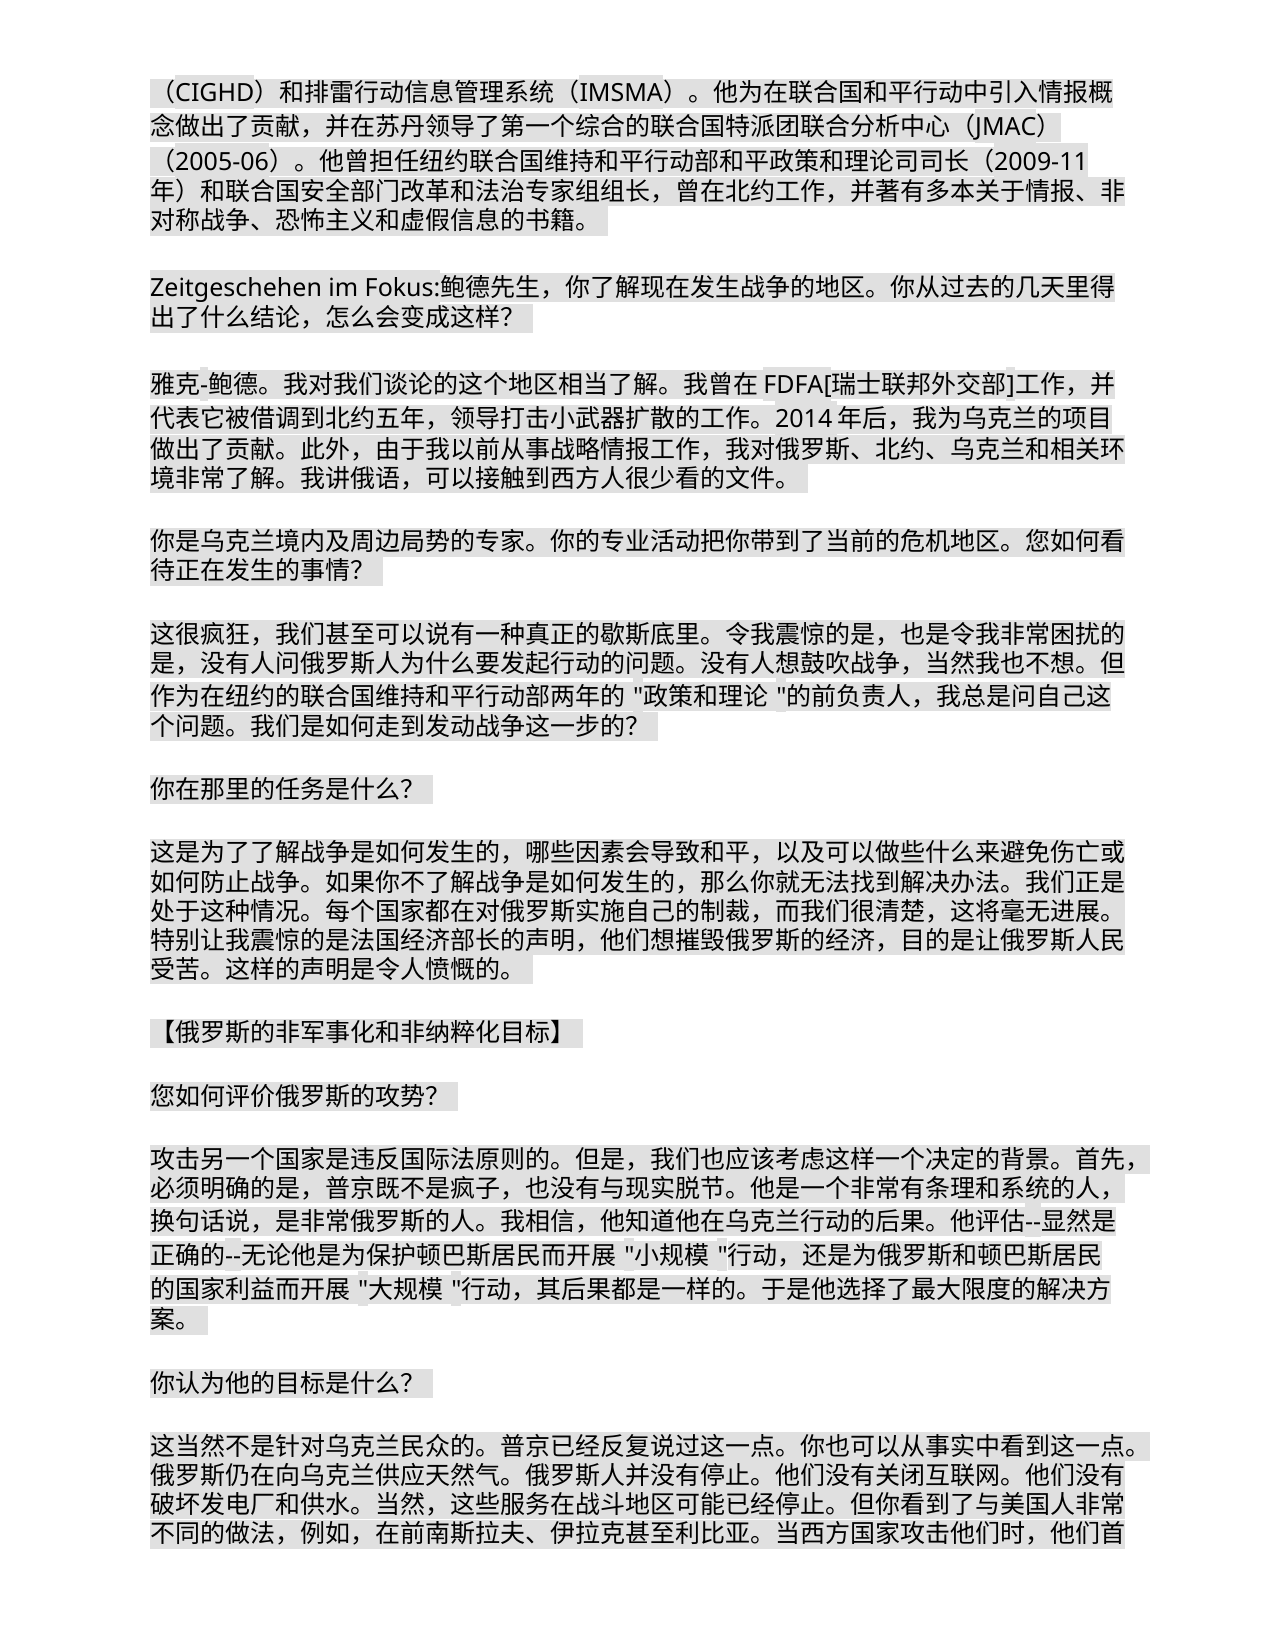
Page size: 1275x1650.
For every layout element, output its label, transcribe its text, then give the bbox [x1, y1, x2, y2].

text https://zeitgeschehen-im-fokus.ch/en/newspaper-ausgabe-en/article-translated-in-english.html#article_1319 使用deepl电脑翻译 "美国的政策一直是阻止德国和俄罗斯进行更紧密的合作" 乌克兰战争的历史、政治和经济背景 对雅克-鲍德的采访*。 *雅克-鲍德拥有日内瓦国际关系研究生院的计量经济学硕士学位和国际安全研究生学位，曾在瑞士军队中担任上校。他曾为瑞士战略情报局工作，并在卢旺达战争期间担任东扎伊尔难民营安全问题顾问（联合国难民署-扎伊尔/刚果，1995-1996）。他曾在纽约的联合国维和部（DPKO）工作（1997-99年），在日内瓦创建了国际人道主义排雷中心（CIGHD）和排雷行动信息管理系统（IMSMA）。他为在联合国和平行动中引入情报概念做出了贡献，并在苏丹领导了第一个综合的联合国特派团联合分析中心（JMAC）（2005-06）。他曾担任纽约联合国维持和平行动部和平政策和理论司司长（2009-11年）和联合国安全部门改革和法治专家组组长，曾在北约工作，并著有多本关于情报、非对称战争、恐怖主义和虚假信息的书籍。 Zeitgeschehen im Fokus:鲍德先生，你了解现在发生战争的地区。你从过去的几天里得出了什么结论，怎么会变成这样？ 雅克-鲍德。我对我们谈论的这个地区相当了解。我曾在FDFA[瑞士联邦外交部]工作，并代表它被借调到北约五年，领导打击小武器扩散的工作。2014年后，我为乌克兰的项目做出了贡献。此外，由于我以前从事战略情报工作，我对俄罗斯、北约、乌克兰和相关环境非常了解。我讲俄语，可以接触到西方人很少看的文件。 你是乌克兰境内及周边局势的专家。你的专业活动把你带到了当前的危机地区。您如何看待正在发生的事情？ 这很疯狂，我们甚至可以说有一种真正的歇斯底里。令我震惊的是，也是令我非常困扰的是，没有人问俄罗斯人为什么要发起行动的问题。没有人想鼓吹战争，当然我也不想。但作为在纽约的联合国维持和平行动部两年的 "政策和理论 "的前负责人，我总是问自己这个问题。我们是如何走到发动战争这一步的？ 你在那里的任务是什么？ 这是为了了解战争是如何发生的，哪些因素会导致和平，以及可以做些什么来避免伤亡或如何防止战争。如果你不了解战争是如何发生的，那么你就无法找到解决办法。我们正是处于这种情况。每个国家都在对俄罗斯实施自己的制裁，而我们很清楚，这将毫无进展。特别让我震惊的是法国经济部长的声明，他们想摧毁俄罗斯的经济，目的是让俄罗斯人民受苦。这样的声明是令人愤慨的。 【俄罗斯的非军事化和非纳粹化目标】 您如何评价俄罗斯的攻势？ 攻击另一个国家是违反国际法原则的。但是，我们也应该考虑这样一个决定的背景。首先，必须明确的是，普京既不是疯子，也没有与现实脱节。他是一个非常有条理和系统的人，换句话说，是非常俄罗斯的人。我相信，他知道他在乌克兰行动的后果。他评估--显然是正确的--无论他是为保护顿巴斯居民而开展 "小规模 "行动，还是为俄罗斯和顿巴斯居民的国家利益而开展 "大规模 "行动，其后果都是一样的。于是他选择了最大限度的解决方案。 你认为他的目标是什么？ 这当然不是针对乌克兰民众的。普京已经反复说过这一点。你也可以从事实中看到这一点。俄罗斯仍在向乌克兰供应天然气。俄罗斯人并没有停止。他们没有关闭互联网。他们没有破坏发电厂和供水。当然，这些服务在战斗地区可能已经停止。但你看到了与美国人非常不同的做法，例如，在前南斯拉夫、伊拉克甚至利比亚。当西方国家攻击他们时，他们首先摧毁了电力和水的供应以及整个基础设施。 为什么西方会有这样的行为？ 西方的方法--从作战理论的角度看这一点也很有意思--是基于这样的想法：如果你摧毁了基础设施，民众就会反抗不受欢迎的独裁者，而你将以这种方式摆脱他。这也是第二次世界大战期间的策略，当时德国的科隆、柏林、汉堡、德累斯顿等城市被轰炸。他们直接针对平民人口，这样就会有起义。政府通过起义失去了权力，而你在不危及自己军队的情况下赢得了战争。这就是理论。 俄罗斯的做法是什么？ 这是完全不同的。他们已经明确宣布了他们的目标。他们想要 "非军事化 "和 "非犹太化"。如果你诚实地关注局势，这正是他们正在做的事情。当然，战争就是战争，令人遗憾的是，在这个过程中总会有人死亡，但看看数字是怎么说的也很有意思。周五（3月4日），联合国报告说有265名乌克兰平民死亡。晚上，俄罗斯国防部称死亡士兵人数为498人。这意味着，俄罗斯军队的受害者多于乌克兰方面的平民。如果你现在将其与伊拉克或利比亚进行比较，那么它与西方的战争正好相反。 它是否与西方代表的方式相矛盾？ 是的，我们的媒体声称，俄罗斯人想要摧毁一切，但这显然不是事实。我还对我们的媒体描绘普京突然决定攻击和征服乌克兰的方式感到不安。美国警告了几个月，说会有一场突袭，但什么都没有发生。顺便说一句，情报部门和乌克兰领导人一再否认美国的这种警告。如果你仔细看一下军事报告和地面上的准备工作，你可以很清楚地看到。普京在2月中旬之前都没有进攻乌克兰的打算。 为什么会发生这种变化？发生了什么？ 你必须先知道一些事情，否则你就不会明白。2021年3月24日，乌克兰总统泽伦斯基发布总统令，收复克里米亚。然后他开始将乌克兰军队向南和向东南移动，向顿巴斯移动。因此，一年来，我们在乌克兰南部边境的军队长期集结。这就解释了为什么在2月底，俄乌边境没有乌克兰军队。泽伦斯基一直声称，俄罗斯人不会攻击乌克兰。乌克兰国防部长也一再确认这一点。同样，乌克兰安全委员会负责人在12月和1月确认，没有迹象表明俄罗斯会攻击乌克兰。 这是个骗局吗？ 不，他们说了好几次，我相信普京，他也多次说过，顺便说一下，他不想进攻。很明显，有来自美国的压力。 美国对乌克兰本身没有什么兴趣。此时，他们想加大对德国的压力，让其关闭北溪二期。他们希望乌克兰向俄罗斯挑衅，如果俄罗斯做出反应，北溪二期就会被搁置。在奥拉夫-肖尔茨访问华盛顿时，曾暗指这样的情景，而肖尔茨显然不想与之为伍。这不仅仅是我的观点，也有美国人这样理解。目标是北溪二号，大家不要忘记，北溪二号是应德国人的要求建造的。从根本上说，它是一个德国项目。因为德国需要更多的天然气来实现其能源和气候目标。 【"在一场核战争中，欧洲将成为战场"】 美国为什么要推动这个？ 自第二次世界大战以来，美国的政策一直是阻止德国和俄罗斯或苏联更紧密地合作。尽管德国人在历史上对俄罗斯人有一种恐惧。但这是欧洲的两个最大的大国。历史上，德国和俄罗斯之间一直存在着经济关系。美国一直试图阻止这一点。人们不应忘记，在核战争中，欧洲将是战场。这意味着，在这种情况下，欧洲和美国的利益不一定相同。这就解释了为什么在1980年代，苏联支持德国的和平主义运动。德国和俄罗斯之间更紧密的关系将使美国的核战略失去作用。 美国一直在批评能源依赖性？ 具有讽刺意味的是，美国批评德国或欧洲对俄罗斯的能源依赖。俄罗斯是美国的第二大石油供应国。美国主要从加拿大购买石油，然后从俄罗斯购买，其次是墨西哥和沙特阿拉伯。这意味着美国对俄罗斯有依赖性。例如，在火箭发动机方面也是如此。这并不困扰美国。但是，欧洲人依赖俄罗斯，确实让美国感到困扰。 在冷战期间，俄罗斯，也就是苏联，总是履行所有的天然气合同。俄罗斯在这方面的思维方式与瑞士人非常相似。俄罗斯有一种守法的心态；它觉得受到规则的约束，非常像瑞士。这并不意味着他们没有情感，但当规则适用时，你会按规则行事。在冷战时期，苏联从未将贸易和政治联系起来。在这方面，与乌克兰有关的争端主要是政治性的。 布热津斯基关于乌克兰是支配亚洲的关键的理论在这里也起了作用？ 布热津斯基当然是一个伟大的思想家，并且仍然影响着美国的战略思维。但我不认为这一方面是这次特定危机的关键。乌克兰当然很重要。但谁主宰或控制乌克兰的问题并不是这里的主要问题。俄罗斯人的目的不是要控制乌克兰。乌克兰问题对俄罗斯来说，就像对其他国家一样，是一个战略问题。 那是什么意思？ 在目前到处举行的整个讨论中，关键的事情被忽略了。当然，人们在谈论核武器，但这就像在电影中一样。现实却有些不同。俄罗斯人希望北约和俄罗斯之间有一段距离。北约的核心要素是美国的核力量。这就是北约的本质。当我在北约工作时，延斯-斯托尔滕贝格--他当时是我的老板--经常说。"北约是一个核大国"。今天，美国在波兰和罗马尼亚部署了导弹系统，其中包括MK-41发射器系统。 这些是防御性武器吗？ 当然，美国说它们是纯防御性的。你确实可以从这些发射器发射反弹道导弹。但你也可以用同样的系统发射核导弹。这些坡道离莫斯科只有几分钟的路程。如果在欧洲紧张局势加剧的情况下，俄罗斯人通过卫星图像或情报探测到这些发射台周围的活动，表明正在准备发射，他们会等到核导弹可能向莫斯科发射吗？ 可能不会... ...当然不会。他们会立即发动先发制人的打击。美国退出《反弹道导弹条约》[Anti-Ballistic Missile Treaty]后，整个局势升级了。根据《反弹道导弹条约》，他们不能在欧洲部署这种系统。这个想法正是为了在发生对抗的情况下保持一定的反应时间。这是因为错误可能发生。 我们在冷战期间有类似的东西。核导弹之间的距离越大，你就有越多的时间做出反应。如果导弹部署在离俄罗斯领土太近的地方，在受到攻击时就没有时间作出反应，你就有可能更快地陷入全面核战争。这影响到所有邻国。俄罗斯人意识到了这一点，这就是他们创建华沙条约的原因。 【核武器的重要性正在增加】 首先是北约... 北约成立于1949年，华沙条约组织仅在6年后成立。其原因是联邦德国的重新武装以及它在1955年加入北约。如果你看一下1949年的地图，你可以看到北约的核大国和苏联之间有非常大的差距。当北约通过包括德国在内的方式向俄罗斯边境移动时，俄罗斯的反应是建立了华沙条约组织。当时，东欧国家已经全部是共产主义，并被自己的共产党严格控制。几乎比苏联本身还要糟糕。苏联希望在它周围有一个安全地带，所以它创建了华沙条约组织。它想保持一个 "冰原"，以便它可以尽可能长时间地发动常规战争。这就是它的想法：尽可能长时间地留在常规战争中，避免直接进入核战争。 今天仍然是这样吗？ 冷战结束后，核战略在某种程度上被遗忘。安全不再是核武器的问题。伊拉克战争、阿富汗战争都是使用常规武器的战争，核问题在某种程度上已经远离了人们的视线。但俄罗斯人并没有忘记这一点。他们的思维非常具有战略性。当时，我参观了莫斯科的伏罗希洛夫总参谋部学院。在那里你可以看到人们如何思考。他们从战略上思考，在战争时期应该如何思考。 今天你能看到这一点吗？ 今天你可以非常清楚地看到这一点。普京的人从战略上思考。俄罗斯人有战略思维，有行动思维，也有战术思维。西方国家，正如我们在阿富汗或伊拉克看到的，没有战略。这正是法国人在马里遇到的问题。马里现在已经要求他们离开这个国家，因为法国人在没有战略和战略目标的情况下杀人。俄罗斯人则完全不同，他们有战略思维。他们有一个目标。普京也是如此。 在我们的媒体上一再报道，普京已经将核武器带入了游戏。你也听说了吗？ 是的，弗拉基米尔-普京在2月27日将其核力量置于一级警戒状态。但这只是故事的一半。2月11日至12日，安全会议在慕尼黑举行。泽伦斯基在那里。他表示，他想获得核武器。这被解释为一种潜在的威胁，克里姆林宫亮起了红灯。为了理解这一点，我们必须提醒1994年的《布达佩斯协议》。那是关于销毁前苏联各共和国领土上的核导弹，从而使俄罗斯成为唯一的核国家。乌克兰也把核武器交给了俄罗斯，而俄罗斯则保证其边界的不可侵犯性作为回报。当克里米亚在2014年回到俄罗斯时，乌克兰说它也不会再遵守1994年的协议。 回到核武器上。普京到底说了什么？ 如果泽伦斯基想拿回核武器，这对普京来说肯定是不能接受的。如果你的核武器就在边境上，那么预警时间就会非常少。在马克龙访问后的新闻发布会上，和普京明确表示，如果北约和俄罗斯之间的距离太小，这可能会在无意中导致复杂化。但决定性的因素是在针对乌克兰的行动开始时，法国外长威胁普京，宣布北约是一个核国家。普京对此的反应是提高了其核力量的警戒级别。当然，我们的媒体并没有提到这一点。普京是一个现实主义者；他脚踏实地，目的明确。 是什么促使普京现在进行军事干预？ 2021年3月24日，泽伦斯基发布总统令，用武力重新征服克里米亚。他开始准备这样做。这是否是他的真实意图或只是一个政治花招，我们不得而知。然而，我们看到的是，他在顿巴斯地区和南部的克里米亚地区大规模加强了乌克兰军队。当然，俄罗斯人已经注意到了这一点。与此同时，北约在4月份在波罗的海和黑海之间进行了大规模的演习。这可以理解为促使俄罗斯人做出反应。他们在南部军区举行了演习，以展示旗帜。此后事情趋于平静，9月，俄罗斯举行了计划已久的 "Zapad 21 "演习。这些演习每四年进行一次。在演习结束时，一些部队仍留在白俄罗斯附近。这些是东部军区的部队。留在那里的大部分装备是为今年年初与白俄罗斯计划进行的大型演习而保留的。 西方国家对此有何反应？ 欧洲，特别是美国将此解释为加强了对乌克兰的进攻能力。独立军事专家，但也是乌克兰安全委员会的负责人说，当时没有进行战争准备。俄罗斯在10月留下的装备显然不是为了进攻性行动。然而，所谓的西方军事专家，特别是法国的军事专家，立即将此解释为战争准备，并开始指定普京为疯狂独裁者。从2021年10月底到今年年初，局势就是这样演变的。美国和乌克兰在这个问题上的沟通方式是非常矛盾的。一个警告说有进攻计划，而另一个则否认。这是一个永久性的来回。 欧安组织报告称乌克兰在2月份对卢甘斯克和顿涅茨克人民共和国进行了猛烈炮击 2月份发生了什么？ 在1月底，情况似乎有所发展。看起来美国与泽伦斯基进行了交谈，并且可以观察到轻微的变化。从2月初开始，美国谈论俄罗斯即将发动的攻击，并开始散布攻击方案。安东尼-布林肯在联合国安理会上介绍了根据美国情报，俄罗斯的攻击将如何展开。这让人想起了2002/2003年攻击伊拉克之前的情况。在那里，情况据称也是以情报分析为基础的。当时的情况也不是这样。当时，中情局并不相信伊拉克存在大规模杀伤性武器。因此，唐纳德-拉姆斯菲尔德没有依靠中央情报局，而是依靠国防部内的一个小型机密小组，该小组是专门为规避中央情报局的分析而设立的。 今天的信息是从哪里来的？ 在乌克兰问题上，布林肯也做了完全相同的事情。人们可以注意到，在俄罗斯攻势之前的整个讨论中，完全没有中情局和西方情报机构的身影。布林肯告诉我们的一切都来自于他自己在部门内成立的 "老虎小组"。提交给我们的这些方案并不是来自于情报分析，而是来自于自称是专家的人，他们编造了一个带有政治目的的方案。俄罗斯人即将发动袭击的谣言就是这样诞生的。因此，2月16日，乔-拜登说他知道俄罗斯人即将发动攻击。但当被问及他是如何知道的时，他回答说美国有良好的情报能力，而没有提到中央情报局或国家情报局。 那么，2月16日是否发生了什么？ 当天，乌克兰军队沿停火线，即所谓的 "接触线 "违反停火的情况极端增加。在过去的八年里，一直都有违反行为，但从2月12日开始，违反行为极端增加，包括爆炸，特别是在顿涅茨克和卢甘斯克地区。我们知道这一点，因为欧安组织驻顿巴斯特派团报告了这一点。这些报告可以在欧安组织的 "每日报告 "中看到。 乌克兰军队的目标是什么？ 这当然是对顿巴斯的攻势的最初阶段。当炮火加剧时，两个共和国的当局开始将平民疏散到俄罗斯。在一次采访中，谢尔盖-拉夫罗夫提到超过10万名难民。在俄罗斯，这被认为是即将开展大规模行动的迹象。 其后果是什么？ 乌克兰军队的这一行动实际上触发了一切。在这一点上，普京很清楚，乌克兰将对这两个共和国发动进攻。2月15日，俄罗斯议会，即杜马，通过了一项决议，提议承认他们的独立。起初普京没有反应，但随着攻击的加剧，他在2月21日决定对议会的要求作出积极回应。 【乌克兰右翼极端主义的根源】 普京为什么要采取这一步骤？ 在这种情况下，他没有什么选择，只能这样做，因为如果他不采取任何措施保护顿巴斯的俄语人口，俄罗斯民众不会理解。对普京来说，很清楚的是，无论他的反应和干预只是为了帮助各共和国，还是为了入侵乌克兰，西方在任何情况下都会以大规模制裁作为反应。因此，作为第一步，他承认了这两个共和国的独立。然后，在同一天，他与这两个共和国分别缔结了友好合作条约。从那时起，他可以援引《联合国宪章》第51条，允许他在集体防卫和自卫的框架内进行干预，协助这两个共和国。因此，他为其军事干预建立了法律基础。 但他不仅帮助各共和国，还攻击了整个乌克兰？ 普京有两个选择：第一，简单地帮助讲俄语的顿巴斯地区对抗乌克兰的军事攻势；第二，对乌克兰进行更深入的攻击，使其军事能力失效。他还考虑到，无论他做什么，制裁都会雨过天晴。这就是为什么他明确选择了最大的变种；然而必须指出，普京从未说过他想接管乌克兰。他的目标很明确：非军事化和非纳粹化。 这些目标的背景是什么？ 非军事化是可以理解的，因为乌克兰在南部、顿巴斯和克里米亚之间聚集了全部军队。一个快速的行动将使其能够包围这些部队。这就是所发生的事情，乌克兰军队的很大一部分目前被包围在顿巴斯地区的一个大锅里，在斯拉维扬斯克、克拉马托尔斯克和塞维罗多涅茨克之间。俄国人已经将其包围，并正在将其消灭。剩下的就是所谓的非军事化。当俄罗斯人这样说时，这并不是一句空话。为了弥补乌克兰军队的不可靠，自2014年以来发展了强大的准军事部队，包括，例如，著名的亚速团。但还有很多。有大量这样的团体在乌克兰人的指挥下，但并非完全由乌克兰人组成。例如，亚速团由19个民族组成，包括法国人，甚至瑞士人等。这是一个真正的外国军团。据路透社报道，这些极右翼团体总共有大约10万名战士。 为什么有这么多的准军事组织？ 2015/2016年，我和北约一起在乌克兰。乌克兰有一个大问题，他们正在耗尽士兵，因为乌克兰军队有很多因非战斗行动而死亡的人。他们有很多人死于自杀和酗酒问题。他们在寻找新兵方面遇到了困难。由于我在联合国的经验，我被要求提供帮助。因此，我去了乌克兰几次。主要的一点是，军队在民众中没有信誉，在军队内部也没有信誉。这就是为什么乌克兰越来越鼓励和发展准军事部队。他们是由右翼极端主义驱动的狂热分子。 右翼极端主义从何而来？ 它的起源可以追溯到20世纪30年代。在被称为 "大饥荒 "的极端饥荒年代，出现了对苏维埃政权的抵抗。为了资助苏联的现代化建设，斯大林没收了收成，造成前所未有的饥荒。NKVD，即克格勃的前身（同时也是内务部和安全机构），执行了这一政策。NKVD是以领土为基础组织的，在乌克兰，有许多犹太人担任高级指挥职务。结果，一切都变得有点混乱：对共产党人的仇恨、对俄罗斯人的仇恨和对犹太人的仇恨。第一个极右翼团体可以追溯到这个时期，而且它们仍然存在。二战期间，德国人需要这些团体，如斯捷潘-班德拉的OUN、乌克兰起义军等，在苏联后方作战。当时，第三帝国的部队被视为解放者，如1943年从苏联人手中解放哈尔科夫的党卫军第二装甲师 "Das Reich"，至今仍在乌克兰受到庆祝。这种极右翼抵抗的地理中心在利沃夫，即今天的利沃夫，位于加利西亚。这个地区甚至有它 "自己的 "第14装甲掷弹兵师SS "Galizien"，一个完全由乌克兰人组成的党卫军师。 OUN在第二次世界大战期间成立，并在苏联时期幸存下来？ 第二次世界大战后，敌人是苏联。苏联在战争期间没有成功地完全消灭这些反苏运动。美国、法国和英国意识到OUN可能是有用的，并支持它以破坏和武器对抗苏联。直到20世纪60年代初，乌克兰叛乱分子一直得到西方国家通过秘密行动的支持，如 "空气动力"、"宝贵"、"米诺斯"、"卡帕乔 "和其他。从那时起，乌克兰一直与西方和北约保持着密切的关系。今天，正是由于乌克兰军队的软弱，才导致了对狂热部队的使用。我认为，新纳粹这个词并不完全准确。他们有非常相似的想法，他们带着他们的符号，他们是暴力和反犹太主义的，但他们并没有真正受到一种学说或政治项目的指导。 2014年后，为安抚乌克兰局势达成了两项协议。在目前的争端背景下，这些协议的意义何在？ 是的，这一点很重要，因为不遵守这两项协议基本上导致了今天的战争。自2014年以来，据说有一个解决冲突的办法，即明斯克协议。到2014年9月，很明显，乌克兰军方无法管理冲突，尽管它得到了北约的建议。它经常失败。这就是为什么它不得不在2014年9月承诺执行明斯克一号协议。这是乌克兰政府与顿涅茨克和卢甘斯克两个自封的共和国的代表之间的协议，有欧洲和俄罗斯的担保人。 【欧盟和美国的双重性】 这两个共和国的基础是如何形成的？ 为了理解，我们需要稍微回顾一下历史。2013年秋天，欧盟希望与乌克兰缔结一项贸易和经济协议。欧盟为乌克兰提供了补贴、出口和进口等方面的发展保障。乌克兰当局希望缔结该协议。但这并不是没有问题的，因为乌克兰的工业和农业在质量和产品方面都是面向俄罗斯的。例如，乌克兰人正在为俄罗斯飞机开发发动机，而不是为欧洲或美国飞机。因此，工业的总体方向是面向东方，而不是西方。就质量而言，乌克兰很难与欧洲市场竞争。因此，当局希望与欧盟合作，同时与俄罗斯保持经济关系。 这有可能吗？ 就其本身而言，俄罗斯对乌克兰的计划没有异议。但它也希望保持与乌克兰的经济关系。因此，它建议成立一个三方工作组，制定两个协议：一个是乌克兰和欧盟之间的协议，另一个是乌克兰和俄罗斯之间的协议。其目的是为了涵盖所有各方的利益。但正是欧盟通过巴罗佐要求乌克兰在俄罗斯和欧盟之间做出选择。然后乌克兰要求有时间考虑解决方案，并要求暂停整个进程。此后，欧盟和美国没有公平竞争。 为什么？ 西方媒体的标题是。"俄罗斯向乌克兰施压以阻止与欧盟签订条约"。这不是真的。事实并非如此。乌克兰政府继续表现出对与欧盟签订条约的兴趣，但只是希望有更多的时间来思考和考虑解决这一复杂情况。但欧洲媒体并没有这样说。接下来的几天，来自该国西部的右翼极端分子出现在基辅的Maidan上。在西方国家的批准和支持下，那里发生的一切确实很可怕。但在这里详细说明一切将超出我们的范围。 民选总统亚努科维奇被推翻后发生了什么？ 从民族主义极右政变中产生的新的临时政府，作为其第一个正式行为，立即改变了关于乌克兰官方语言的法律。这表明，政变与民主无关，而是组织起义的极端民族主义者的产物。这一法律变化在讲俄语的地区引发了一场风暴。在南部俄语区的所有城市，敖德萨、马里乌波尔、顿涅茨克、卢甘斯克、克里米亚等地都组织了大规模的示威活动。乌克兰当局以一种非常大规模和野蛮的方式作出反应，召集军队。敖德萨、哈尔科夫、第聂伯罗彼得罗夫斯克、卢甘斯克和顿涅茨克短暂宣布成立自治共和国。他们以极端残酷的方式进行了斗争，最终留下了两个。顿涅茨克和卢甘斯克宣布了自己的自治共和国。 他们是如何使自己的身份合法化的？ 他们在2014年5月举行了公民投票，以获得自治权，这非常非常重要。如果你看看我们的媒体在过去几个月里，他们只谈论 "分离主义者"。但这八年来完全是个谎言：他们总是谈论分离主义者，但这是错误的，因为公投非常清楚地提到了乌克兰内部的自治。这些共和国想要某种瑞士式的解决方案，可以这么说。人民接受自治后，当局要求俄罗斯承认这些共和国，但普京政府拒绝了。 【克里米亚的独立斗争】 克里米亚的发展不也与此有关吗？ 我们忘了，克里米亚是独立的，甚至在乌克兰独立之前。1991年1月，当苏联仍然存在的时候，克里米亚举行了全民投票，要求由莫斯科而不是基辅管理。因此，它成为一个自治的苏维埃社会主义共和国。乌克兰直到6个月后的1991年8月才举行自己的独立公投。当时，克里米亚不认为自己是乌克兰的一部分。但乌克兰并没有接受这一点。从1991年到2014年，这两个实体之间的斗争一直在进行。克里米亚有自己的宪法，有自己的当局。1995年，在《布达佩斯备忘录》的鼓励下，乌克兰用特种部队推翻了克里米亚政府并废除了其宪法。但这一点从未被提及，因为它将为当前的发展带来完全不同的启示。 克里米亚的人民想要什么？ 事实上，克里米亚人认为自己是独立的。从1995年起，克里米亚由基辅的法令来管理。这与1991年的公投完全相悖，这也解释了为什么克里米亚在2014年非法政变后，新的极端民族主义政府在乌克兰上台后举行了新的公投。其结果与30年前的结果非常相似。公投后，克里米亚要求加入俄罗斯联邦。不是俄罗斯征服了克里米亚，而是人民授权其当局要求俄罗斯接纳他们。1997年，俄罗斯和乌克兰之间还有一个友好条约，乌克兰在其中保证了该国少数民族的文化多样性。2014年2月，当俄语被禁止作为官方语言时，这就违反了这一条约。 现在很明显，那些不知道这一切的人，有可能会误判形势。 回到《明斯克协议》。除了乌克兰和各自治共和国之外，还有担保人，德国和法国站在乌克兰一边，俄罗斯站在自封的各共和国一边。他们在欧安组织的框架内发挥了这个作用。欧盟没有参与，这只是欧安组织的事情。明斯克一号协议签署后，乌克兰立即对这两个自治共和国发起了反恐行动。乌克兰政府完全无视它刚刚签署的协议，开展了这次行动。乌克兰军队在Debaltsevo再次遭受彻底失败。这是一场大败。 这是否也是在北约的支持下发生的？ 是的，人们想知道北约军事顾问做了什么，因为叛军的武装力量完全击败了乌克兰军队。 这导致了第二项协议，即2015年2月签署的明斯克协议，该协议是联合国安理会决议的基础。因此，根据国际法，该协议具有约束力，必须予以执行。 这是否也受到了联合国的监督？ 没有，没有人关心，除了俄罗斯，没有人要求遵守明斯克二号协议。突然间，只有诺曼底模式的谈论。但这完全没有意义。这个 "格式 "是在2014年6月庆祝D日的时候诞生的。战争的前主角、盟国元首以及德国、乌克兰和其他国家的代表被邀请。在诺曼底模式中，只有国家元首的代表，自治共和国显然没有出席。乌克兰不想与卢甘斯克和顿涅茨克的代表交谈。但如果你读了明斯克协议，乌克兰政府和各共和国之间应该有一个协商，以便修改乌克兰的宪法。所以这是一个乌克兰内部的进程，但这不是乌克兰政府想要的。 但乌克兰人也签署了该协议... ...是的，但乌克兰总是想把他们的国内问题归咎于俄罗斯。乌克兰人声称，俄罗斯袭击了乌克兰，这就是问题的根源。但很明显，这是一个国内问题。自2014年以来，欧安组织监察员从未见过俄罗斯的军事单位。两项协议都非常清楚和准确：解决方案必须在乌克兰境内找到。这是一个在国内获得一定自主权的问题，只有乌克兰可以解决这个问题。这与俄罗斯没有关系。 为此，我们需要对宪法进行规定的调整。 是的，没错，但还没有做到。乌克兰在这方面没有采取任何措施。联合国安全理事会的成员也没有对此作出承诺，相反。局势一点也没有改善。 俄罗斯是如何表现的？ 俄罗斯的立场始终未变。它希望《明斯克协议》能够得到执行。八年来，它从未改变过自己的立场。在这八年里，出现了各种侵犯边界的行为，炮击等等，但俄罗斯从未对协议的履行提出质疑。 乌克兰是如何进行的？ 乌克兰在去年7月初颁布了一项法律。这是一部根据种族给予公民不同权利的法律。这很容易让人联想到1935年的纽伦堡种族法。只有真正的乌克兰人有充分的权利，而所有其他人只有有限的权利。就在这之后，普京写了一篇文章，解释了乌克兰的历史成因。他批评说，可以对乌克兰族和俄罗斯族等进行区分。他写文章是为了回应这项法律。但在欧洲，这被解释为他不承认乌克兰是一个国家，他的文章试图为可能吞并乌克兰进行辩护。在西方，人们相信这一点，而没有人知道普京为什么要写这篇文章或其实际内容是什么。很明显，在西方，其目的是尽可能给普京一个负面形象。我读过这篇文章；它非常有意义。 俄罗斯人难道不会期待他对此发表评论吗？ 当然，在乌克兰有这么多俄罗斯人。他必须做一些事情。如果默默地接受这一切，对人民来说是不对的（但从国际法的角度来看，也有保护的责任）。所有这些小细节绝对是它的一部分，否则我们就不明白发生了什么。只有这样才能正确看待普京的行为，才能看到战争是越来越被挑起的。我不能说普京是好是坏。但我们在西方对他的判断显然是基于错误的因素。 【瑞士脱离了中立国地位】 你对瑞士上周末的反应有何看法？ 这真是一场灾难。俄罗斯制定了一份48个 "不友好国家 "的名单，而你意识到瑞士也在其中。这确实是一个划时代的变化，但瑞士自己也有责任。瑞士一直是 "中间的人"。我们促进了与所有国家的对话，并有勇气站在中间。关于制裁的问题有歇斯底里的说法。俄罗斯对这种情况有很好的准备，它将受到影响，但它准备承受其影响。然而，制裁的原则是完全错误的。今天，制裁已经取代了外交。我们在委内瑞拉、古巴、伊拉克和伊朗等国看到了这一点。这些国家除了有一个不讨好美国的政策外，什么也没做。这就是他们的错误。当我看到残疾运动员被暂停参加残奥会的时候，话都说不清了。这是完全不合适的。它影响到了个别的人，这简直是倒行逆施。这就像法国外交部长说俄罗斯人民必须遭受制裁一样卑鄙。在我眼里，说这话的人毫无荣誉可言。发动战争没有什么积极意义，但这样的反应简直是可耻的。 您如何看待人们走上街头反对乌克兰战争的情况？ 我问自己：是什么让针对乌克兰的战争比针对伊拉克、也门、叙利亚或利比亚的战争更糟？在这些案例中，我们知道，没有对侵略者美国或那些提供用于对付平民的武器的人进行制裁。谁在为也门示威？谁为利比亚示威，谁为阿富汗示威？我们不知道为什么美国会在阿富汗。我从情报来源得知，从来没有任何明确的迹象表明阿富汗或乌萨马-本-拉丹参与了9/11袭击，但我们还是在阿富汗开战了。 为什么？ 2001年9月12日，恐怖袭击刚结束，美国想进行报复，决定轰炸阿富汗。美国空军参谋长说，在阿富汗没有足够的目标。对此，国防部长回答说："如果我们在阿富汗没有足够的目标，那么我们将轰炸伊拉克"。这不是我编的，有消息来源，有文件，也有在场的人。这就是现实，但我们被宣传和操纵所动摇，走向了 "正确 "的一方。 如果让我总结一下这次采访，你的回答已经清楚地表明，西方长期以来一直在火上浇油，挑衅俄罗斯。然而，这些挑衅行为在我们的媒体中很少被报道，但普京的回答只是部分地或以扭曲的方式给出，以便尽可能地保持一个战争贩子和怪物的形象。 我的祖父是法国人，他是第一次世界大战的一名士兵，经常给我讲这个故事。我不得不说，西方政客的歇斯底里、操纵和不经大脑的行为让我想起了今天的1914年，这让我非常担心。当我看到我们这个中立的国家不再能够采取独立于欧盟和美国的立场时，我感到羞愧。我们需要有一个清醒的头脑，了解所有这些事件背后的事实。这是瑞士追求合理和平政策的唯一途径。 鲍德先生，感谢你接受采访。 采访托马斯-凯泽 [150, 75, 1125, 1549]
